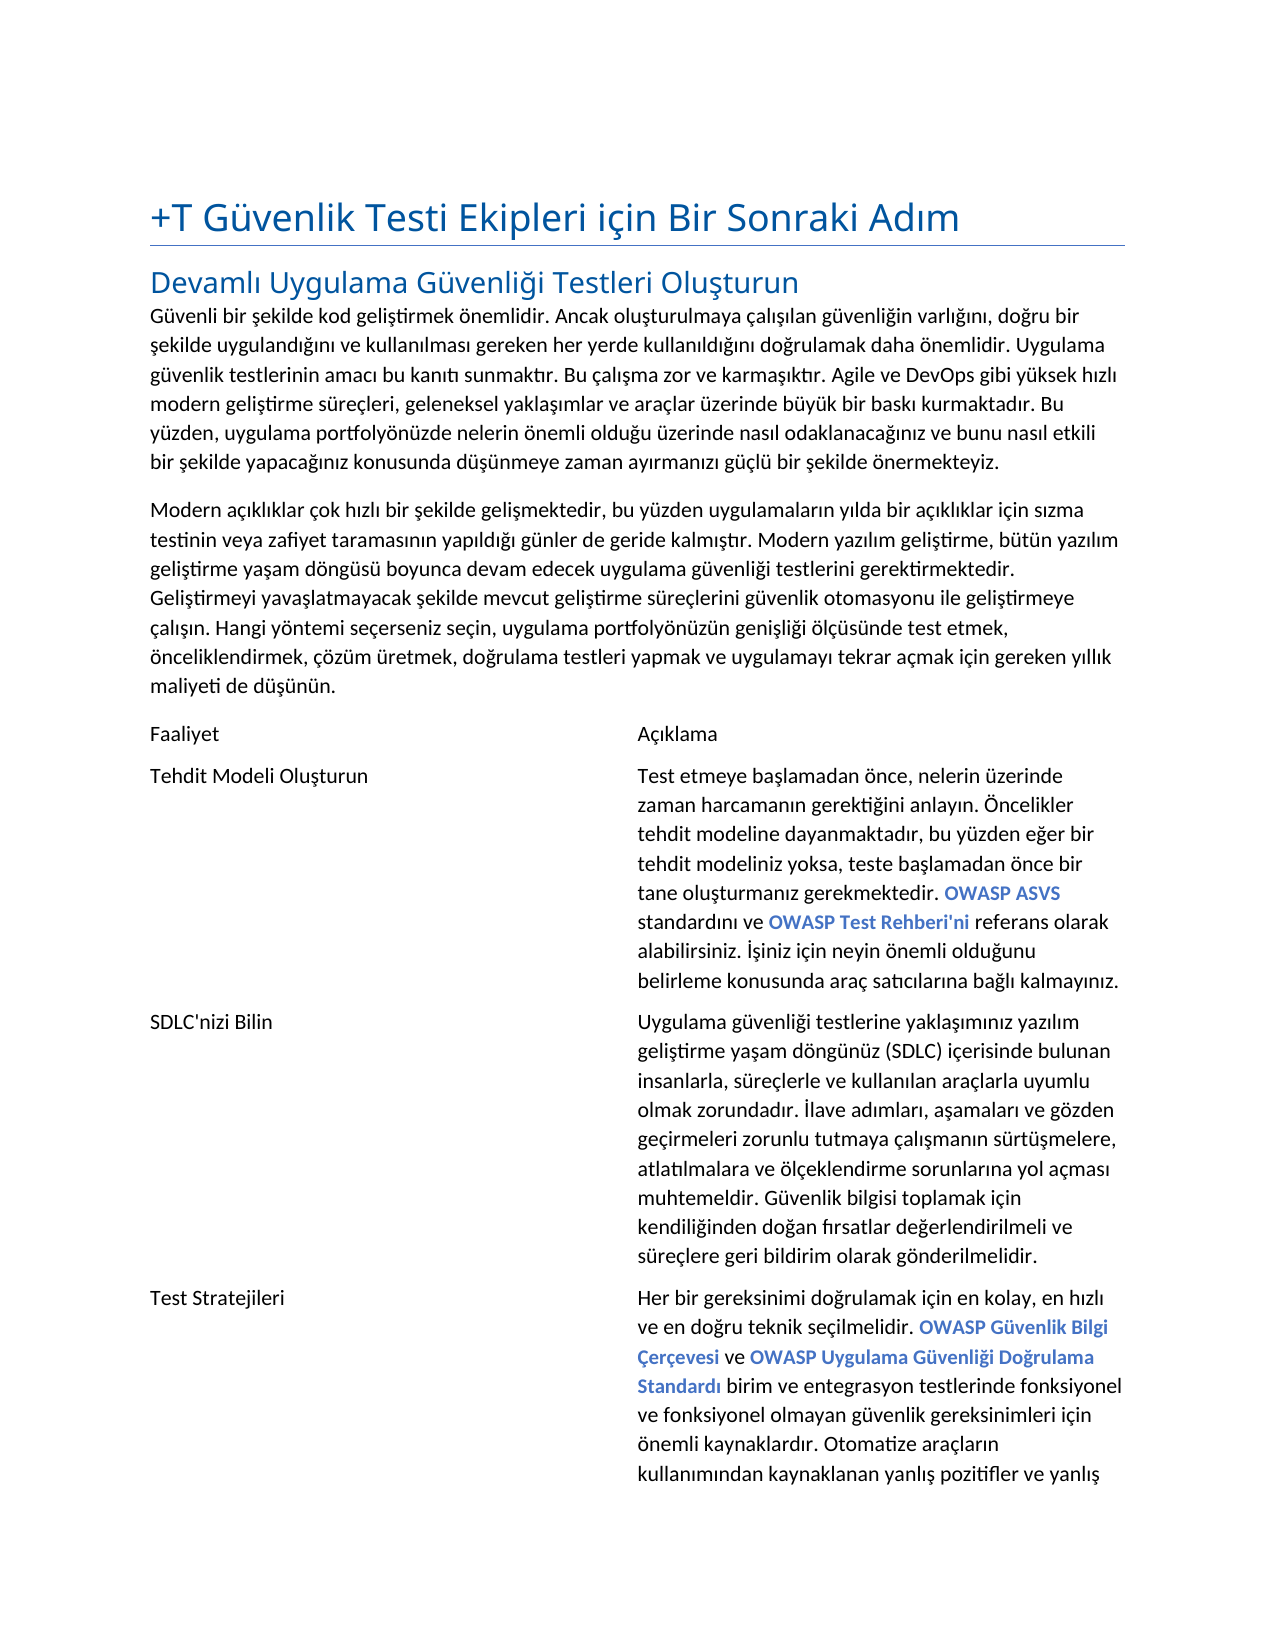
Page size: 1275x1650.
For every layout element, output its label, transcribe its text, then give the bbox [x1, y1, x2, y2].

subtitle +T Güvenlik Testi Ekipleri için Bir Sonraki Adım [150, 192, 1125, 245]
table_cell Test Stratejileri [150, 1284, 637, 1487]
table_cell Tehdit Modeli Oluşturun [150, 762, 637, 1008]
text Güvenli bir şekilde kod geliştirmek önemlidir. Ancak oluşturulmaya çalışılan güvenliğin varlığını, doğru bir şekilde uygulandığını ve kullanılması gereken her yerde kullanıldığını doğrulamak daha önemlidir. Uygulama güvenlik testlerinin amacı bu kanıtı sunmaktır. Bu çalışma zor ve karmaşıktır. Agile ve DevOps gibi yüksek hızlı modern geliştirme süreçleri, geleneksel yaklaşımlar ve araçlar üzerinde büyük bir baskı kurmaktadır. Bu yüzden, uygulama portfolyönüzde nelerin önemli olduğu üzerinde nasıl odaklanacağınız ve bunu nasıl etkili bir şekilde yapacağınız konusunda düşünmeye zaman ayırmanızı güçlü bir şekilde önermekteyiz. [150, 302, 1125, 475]
subtitle Devamlı Uygulama Güvenliği Testleri Oluşturun [150, 262, 1125, 302]
table_cell Her bir gereksinimi doğrulamak için en kolay, en hızlı ve en doğru teknik seçilmelidir. OWASP Güvenlik Bilgi Çerçevesi ve OWASP Uygulama Güvenliği Doğrulama Standardı birim ve entegrasyon testlerinde fonksiyonel ve fonksiyonel olmayan güvenlik gereksinimleri için önemli kaynaklardır. Otomatize araçların kullanımından kaynaklanan yanlış pozitifler ve yanlış [638, 1284, 1125, 1487]
table_cell Test etmeye başlamadan önce, nelerin üzerinde zaman harcamanın gerektiğini anlayın. Öncelikler tehdit modeline dayanmaktadır, bu yüzden eğer bir tehdit modeliniz yoksa, teste başlamadan önce bir tane oluşturmanız gerekmektedir. OWASP ASVS standardını ve OWASP Test Rehberi'ni referans olarak alabilirsiniz. İşiniz için neyin önemli olduğunu belirleme konusunda araç satıcılarına bağlı kalmayınız. [638, 762, 1125, 1008]
table_cell Uygulama güvenliği testlerine yaklaşımınız yazılım geliştirme yaşam döngünüz (SDLC) içerisinde bulunan insanlarla, süreçlerle ve kullanılan araçlarla uyumlu olmak zorundadır. İlave adımları, aşamaları ve gözden geçirmeleri zorunlu tutmaya çalışmanın sürtüşmelere, atlatılmalara ve ölçeklendirme sorunlarına yol açması muhtemeldir. Güvenlik bilgisi toplamak için kendiliğinden doğan fırsatlar değerlendirilmeli ve süreçlere geri bildirim olarak gönderilmelidir. [638, 1009, 1125, 1284]
table_header Faaliyet [150, 720, 637, 762]
table_cell SDLC'nizi Bilin [150, 1009, 637, 1284]
table_header Açıklama [638, 720, 1125, 762]
text Modern açıklıklar çok hızlı bir şekilde gelişmektedir, bu yüzden uygulamaların yılda bir açıklıklar için sızma testinin veya zafiyet taramasının yapıldığı günler de geride kalmıştır. Modern yazılım geliştirme, bütün yazılım geliştirme yaşam döngüsü boyunca devam edecek uygulama güvenliği testlerini gerektirmektedir. Geliştirmeyi yavaşlatmayacak şekilde mevcut geliştirme süreçlerini güvenlik otomasyonu ile geliştirmeye çalışın. Hangi yöntemi seçerseniz seçin, uygulama portfolyönüzün genişliği ölçüsünde test etmek, önceliklendirmek, çözüm üretmek, doğrulama testleri yapmak ve uygulamayı tekrar açmak için gereken yıllık maliyeti de düşünün. [150, 497, 1125, 699]
